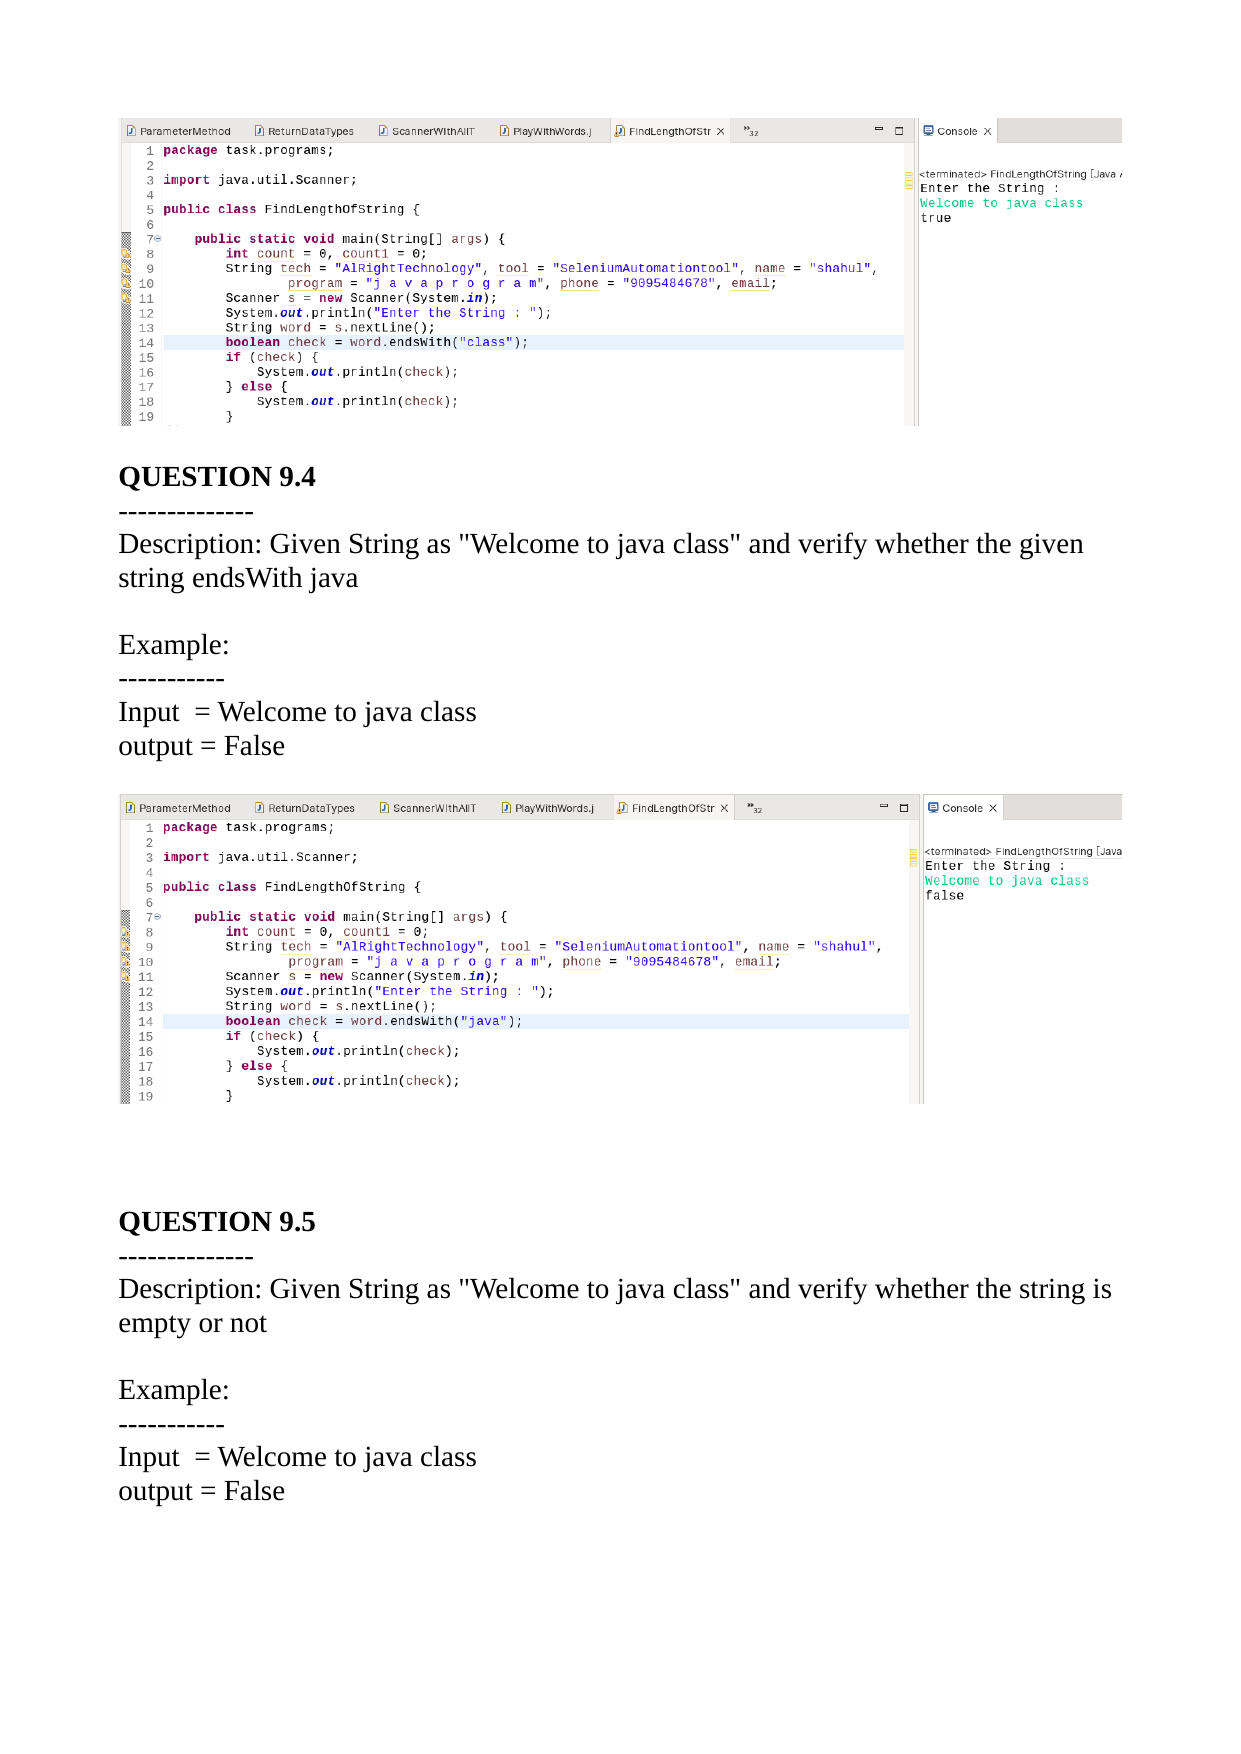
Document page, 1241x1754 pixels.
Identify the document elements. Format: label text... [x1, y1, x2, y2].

text Example: [118, 1372, 1122, 1406]
text QUESTION 9.5 [118, 1104, 1122, 1238]
text ----------- [118, 1406, 1122, 1439]
text -------------- [118, 1238, 1122, 1272]
text ----------- [118, 661, 1122, 694]
text Input = Welcome to java class [118, 1439, 1122, 1473]
text output = False [118, 728, 1122, 761]
text QUESTION 9.4 [118, 426, 1122, 493]
picture [118, 794, 1123, 1104]
text Description: Given String as "Welcome to java class" and verify whether the given string endsWith java [118, 526, 1122, 593]
text Input = Welcome to java class [118, 694, 1122, 728]
picture [118, 118, 1123, 426]
text -------------- [118, 493, 1122, 526]
text output = False [118, 1473, 1122, 1506]
text Description: Given String as "Welcome to java class" and verify whether the string is empty or not [118, 1272, 1122, 1339]
text Example: [118, 627, 1122, 661]
